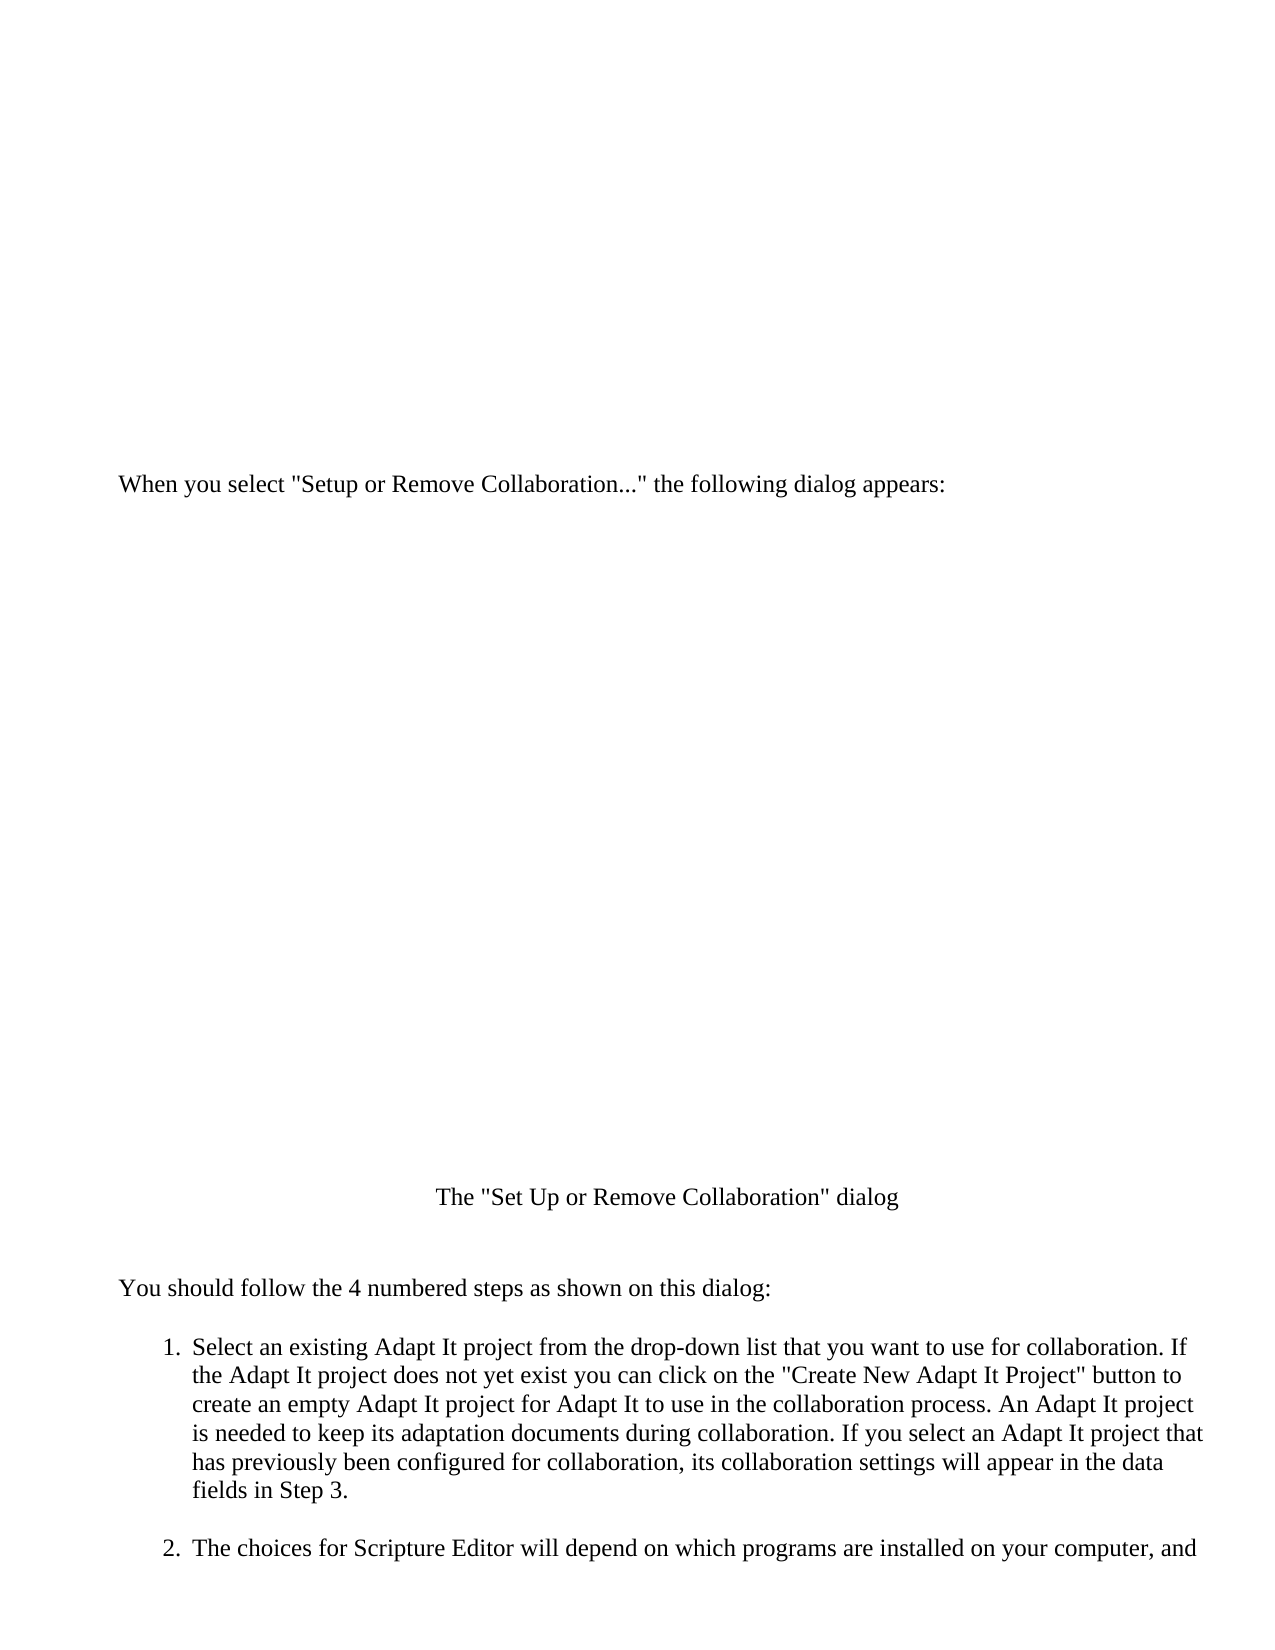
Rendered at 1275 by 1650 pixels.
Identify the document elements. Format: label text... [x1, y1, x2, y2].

list The choices for Scripture Editor will depend on which programs are installed on your computer, and [162, 1533, 1216, 1562]
list Select an existing Adapt It project from the drop-down list that you want to use for collaboration. If the Adapt It project does not yet exist you can click on the "Create New Adapt It Project" button to create an empty Adapt It project for Adapt It to use in the collaboration process. An Adapt It project is needed to keep its adaptation documents during collaboration. If you select an Adapt It project that has previously been configured for collaboration, its collaboration settings will appear in the data fields in Step 3. [162, 1332, 1216, 1504]
text When you select "Setup or Remove Collaboration..." the following dialog appears: [118, 469, 1216, 498]
text You should follow the 4 numbered steps as shown on this dialog: [118, 1244, 1216, 1302]
table_cell The "Set Up or Remove Collaboration" dialog [233, 1177, 1101, 1244]
table_header [233, 527, 1101, 1177]
